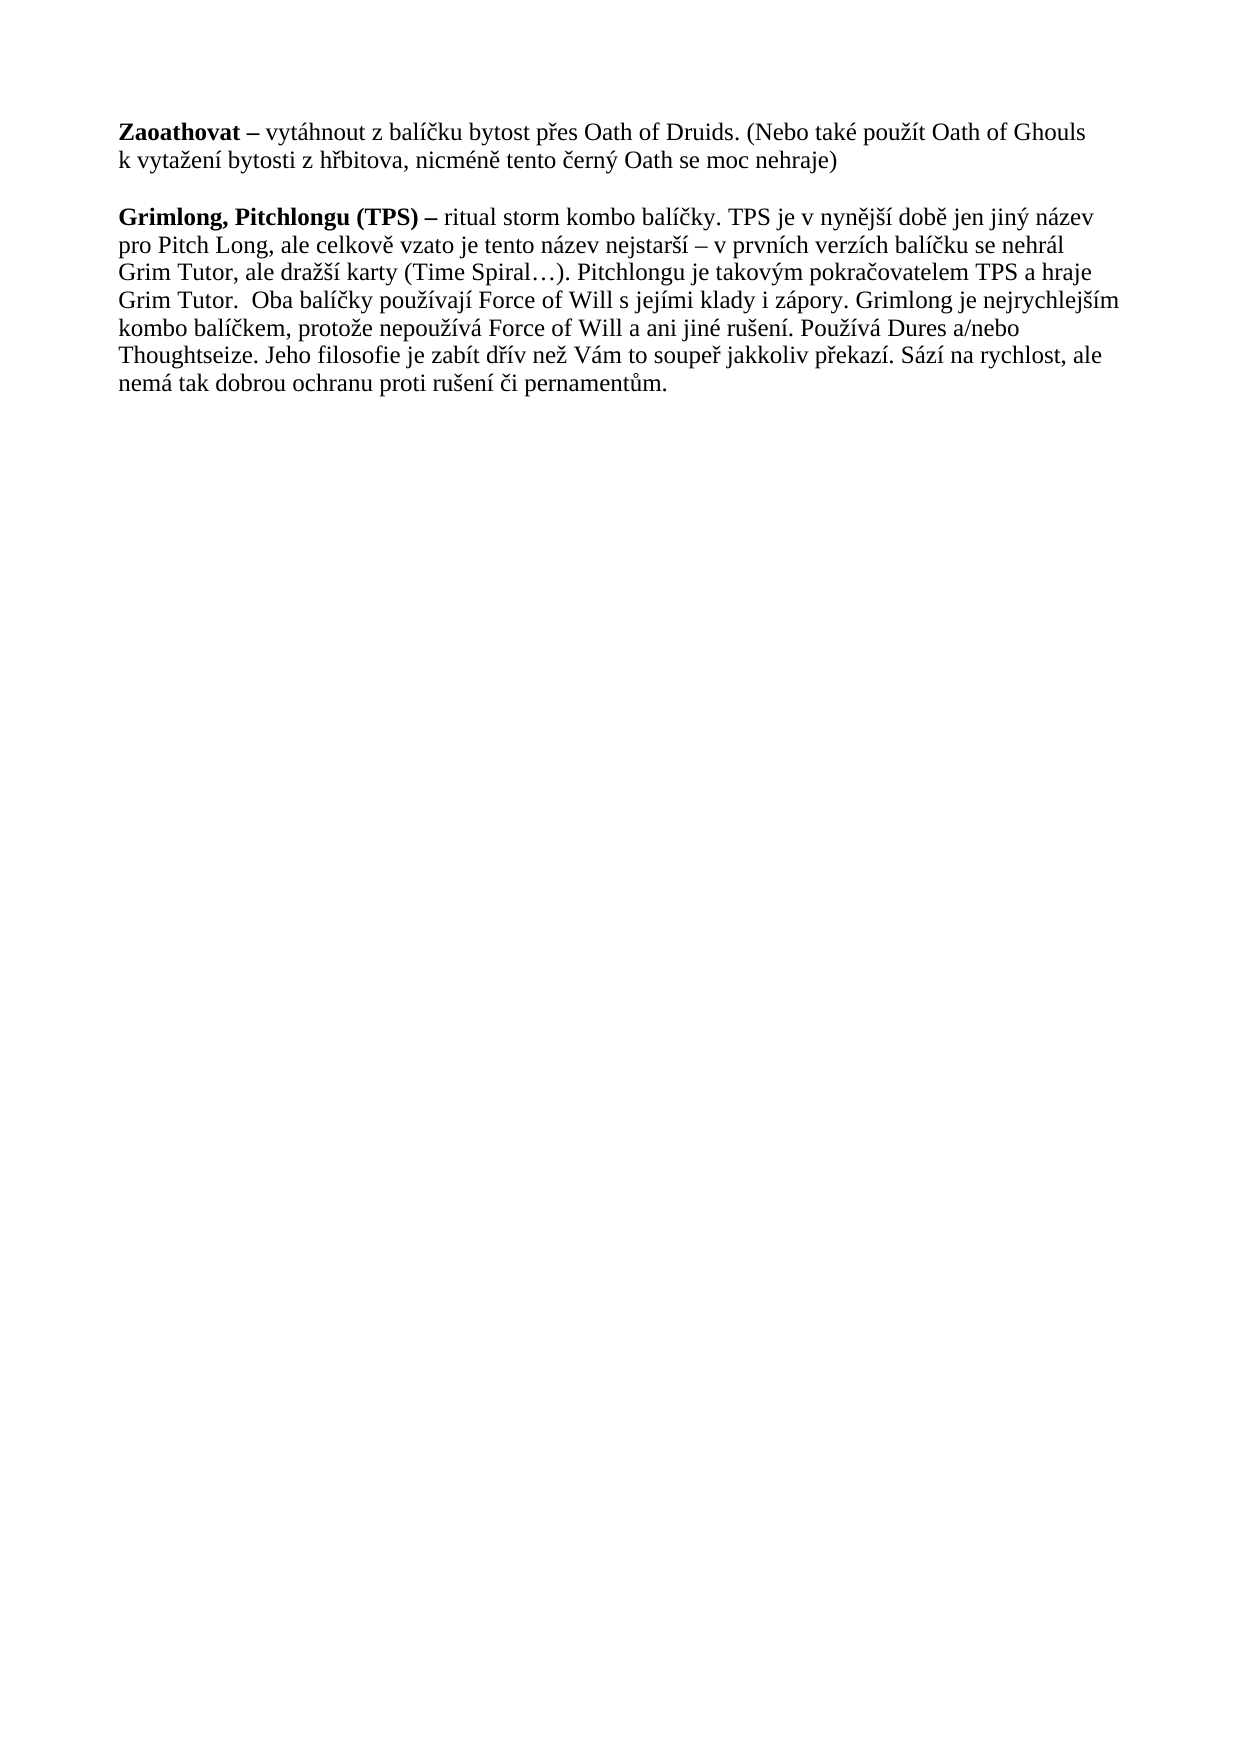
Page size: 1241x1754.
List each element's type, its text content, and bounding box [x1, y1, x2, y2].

text Zaoathovat – vytáhnout z balíčku bytost přes Oath of Druids. (Nebo také použít Oath of Ghouls k vytažení bytosti z hřbitova, nicméně tento černý Oath se moc nehraje) [118, 118, 1122, 173]
text Grimlong, Pitchlongu (TPS) – ritual storm kombo balíčky. TPS je v nynější době jen jiný název pro Pitch Long, ale celkově vzato je tento název nejstarší – v prvních verzích balíčku se nehrál Grim Tutor, ale dražší karty (Time Spiral…). Pitchlongu je takovým pokračovatelem TPS a hraje Grim Tutor. Oba balíčky používají Force of Will s jejími klady i zápory. Grimlong je nejrychlejším kombo balíčkem, protože nepoužívá Force of Will a ani jiné rušení. Používá Dures a/nebo Thoughtseize. Jeho filosofie je zabít dřív než Vám to soupeř jakkoliv překazí. Sází na rychlost, ale nemá tak dobrou ochranu proti rušení či pernamentům. [118, 203, 1122, 397]
